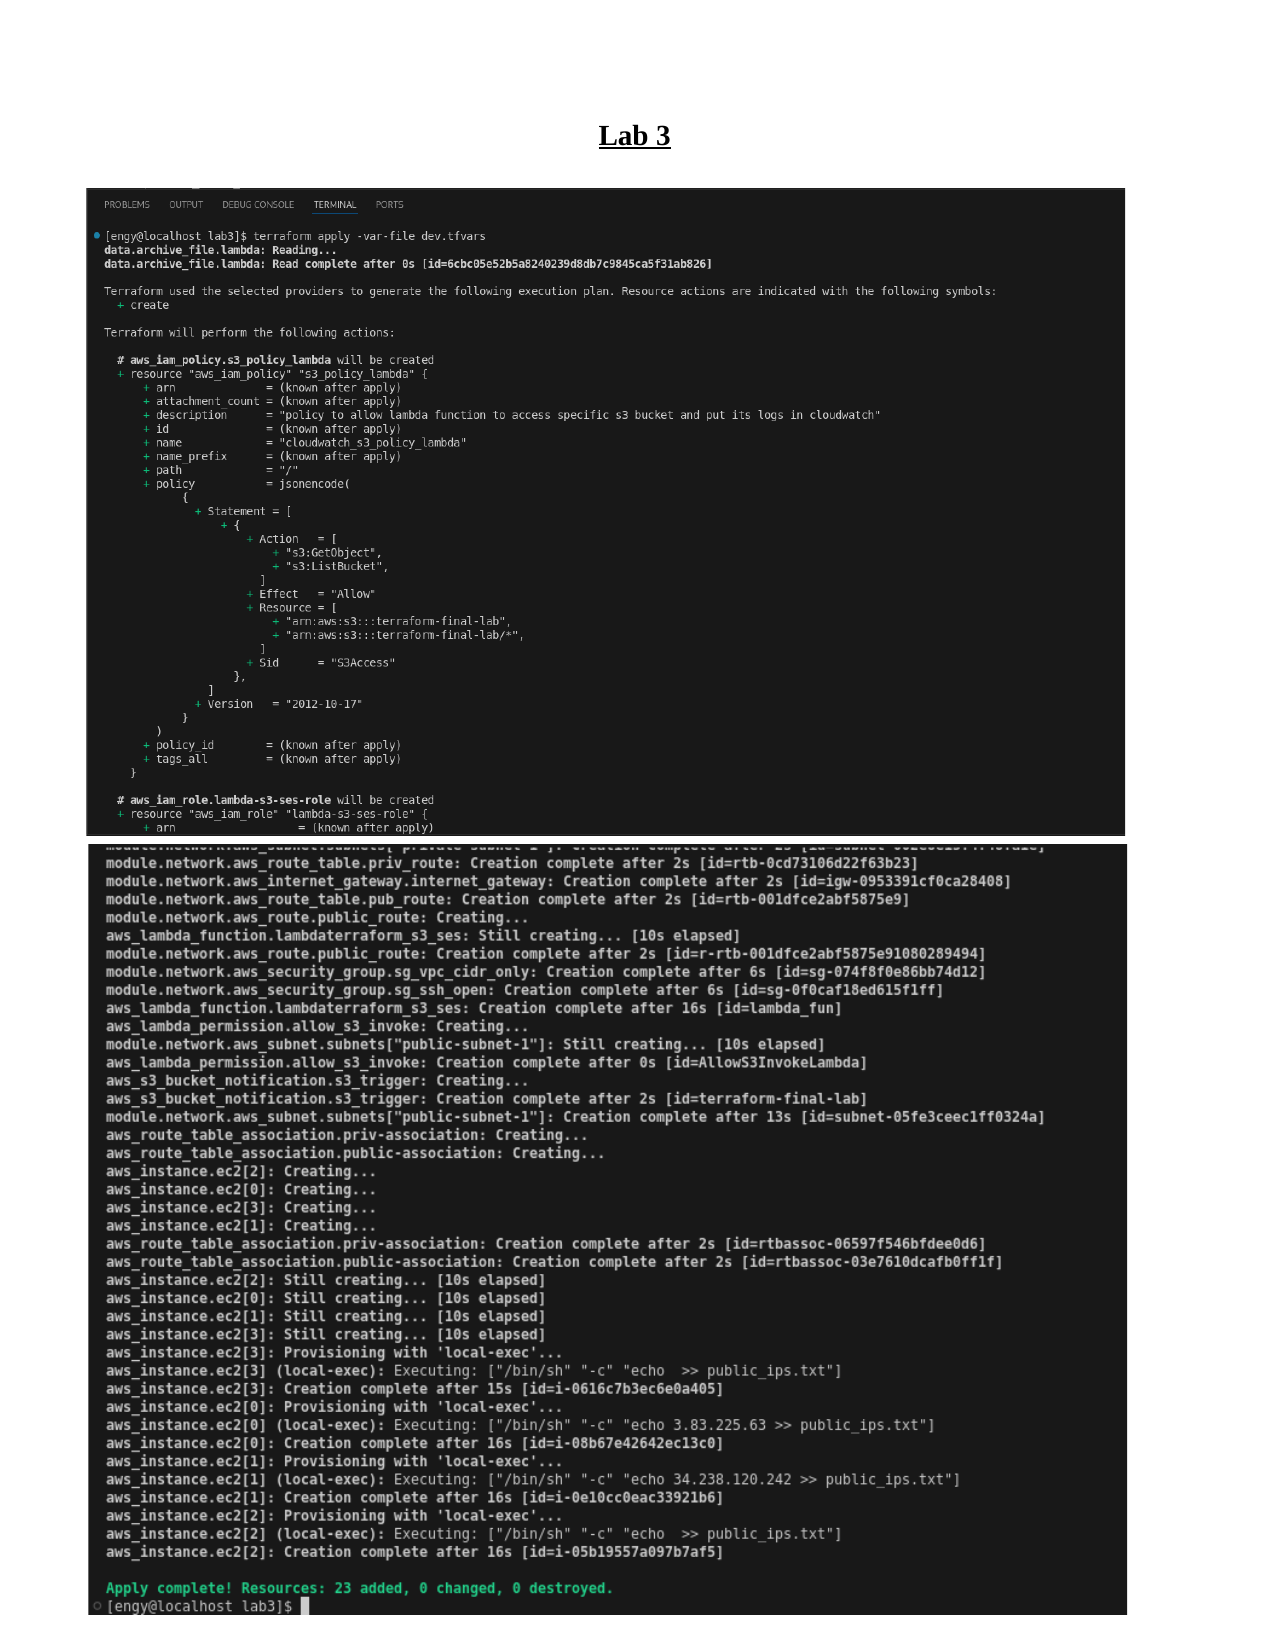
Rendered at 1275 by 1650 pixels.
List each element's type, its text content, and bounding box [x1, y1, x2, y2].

picture [88, 844, 1128, 1615]
text Lab 3 [118, 118, 1157, 152]
picture [86, 188, 1126, 836]
